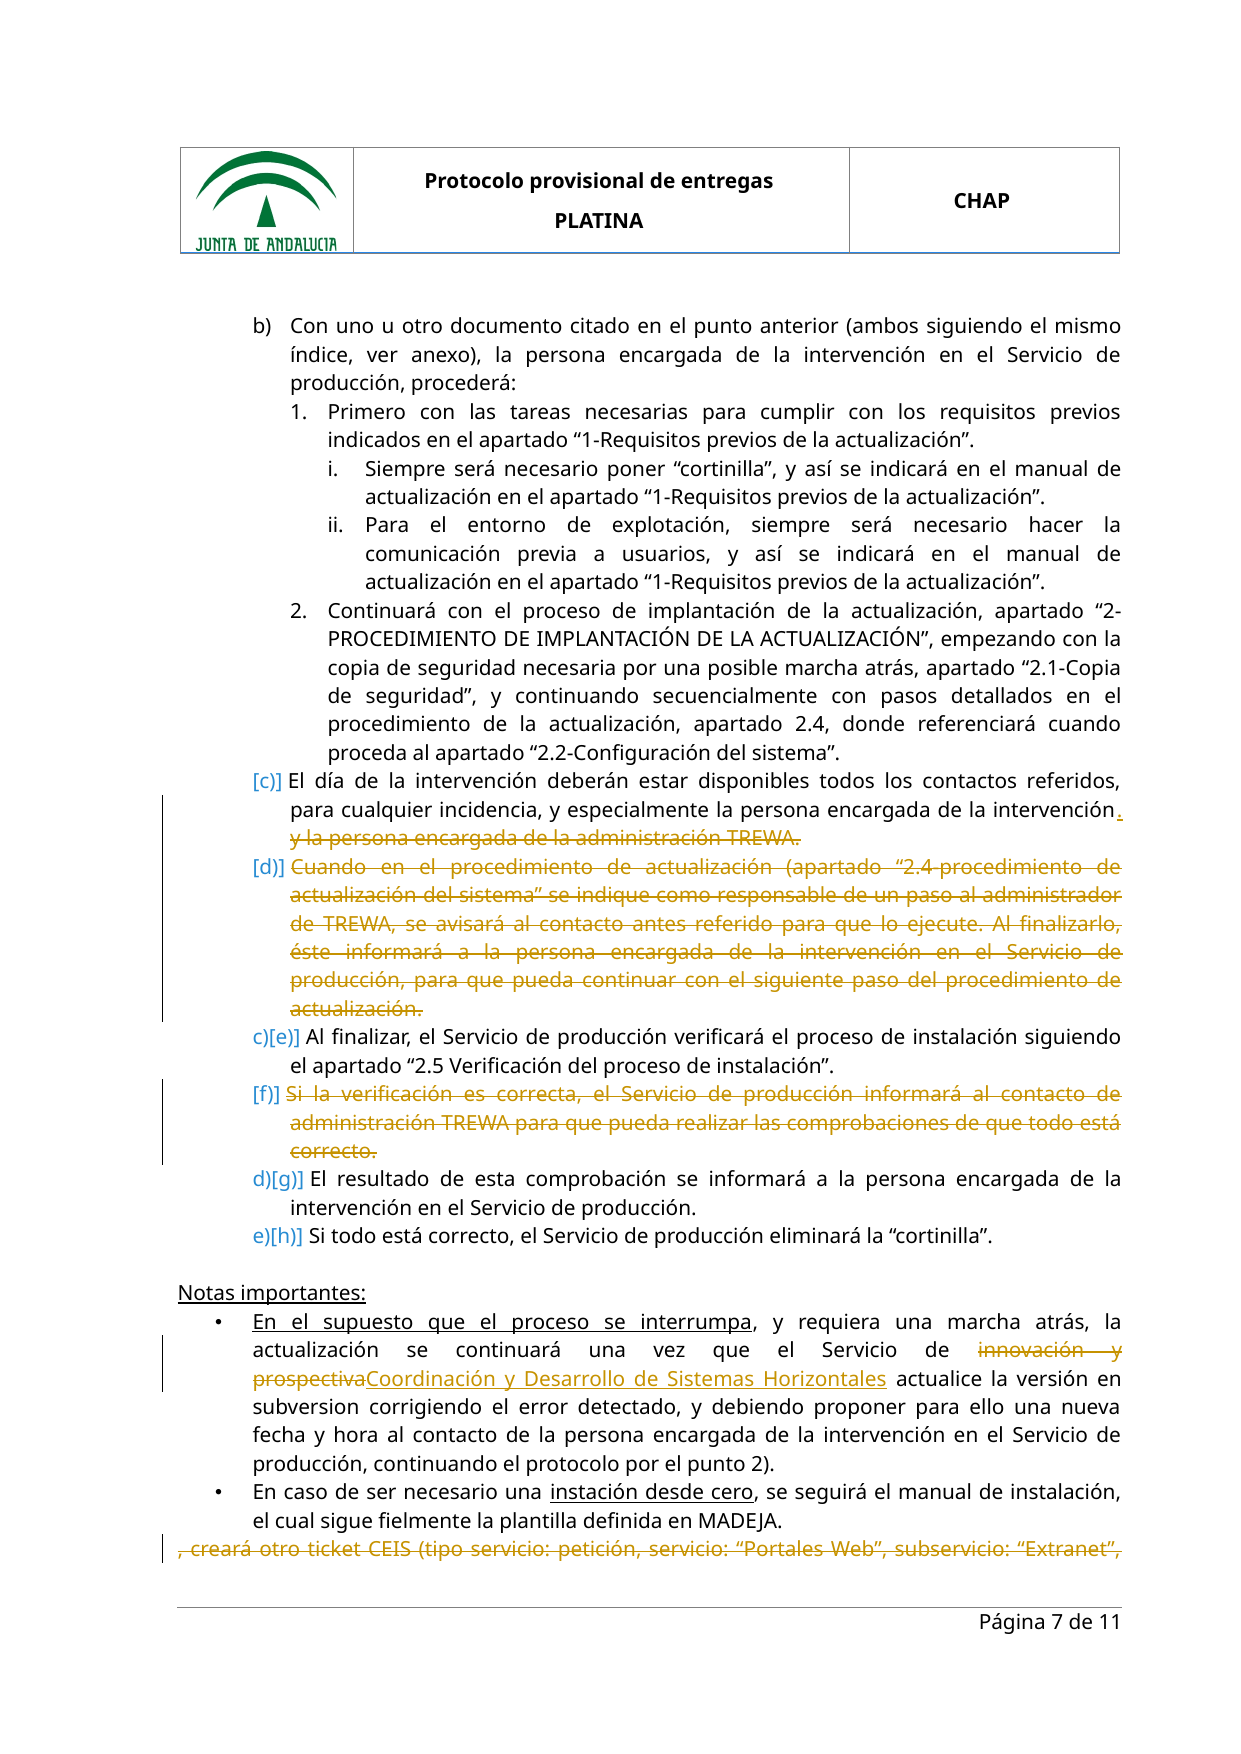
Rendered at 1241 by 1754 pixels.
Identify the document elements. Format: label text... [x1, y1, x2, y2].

list Siempre será necesario poner “cortinilla”, y así se indicará en el manual de actualización en el apartado “1-Requisitos previos de la actualización”. [327, 454, 1122, 511]
list En caso de ser necesario una instación desde cero, se seguirá el manual de instalación, el cual sigue fielmente la plantilla definida en MADEJA. [215, 1477, 1122, 1534]
text Notas importantes: [177, 1278, 1122, 1307]
list Continuará con el proceso de implantación de la actualización, apartado “2-PROCEDIMIENTO DE IMPLANTACIÓN DE LA ACTUALIZACIÓN”, empezando con la copia de seguridad necesaria por una posible marcha atrás, apartado “2.1-Copia de seguridad”, y continuando secuencialmente con pasos detallados en el procedimiento de la actualización, apartado 2.4, donde referenciará cuando proceda al apartado “2.2-Configuración del sistema”. [290, 596, 1122, 766]
list Con uno u otro documento citado en el punto anterior (ambos siguiendo el mismo índice, ver anexo), la persona encargada de la intervención en el Servicio de producción, procederá: [252, 311, 1122, 397]
list En el supuesto que el proceso se interrumpa, y requiera una marcha atrás, la actualización se continuará una vez que el Servicio de Coordinación y Desarrollo de Sistemas Horizontales actualice la versión en subversion corrigiendo el error detectado, y debiendo proponer para ello una nueva fecha y hora al contacto de la persona encargada de la intervención en el Servicio de producción, continuando el protocolo por el punto 2). [215, 1307, 1122, 1477]
list El día de la intervención deberán estar disponibles todos los contactos referidos, para cualquier incidencia, y especialmente la persona encargada de la intervención. [252, 766, 1122, 852]
list Primero con las tareas necesarias para cumplir con los requisitos previos indicados en el apartado “1-Requisitos previos de la actualización”. [290, 397, 1122, 454]
list Para el entorno de explotación, siempre será necesario hacer la comunicación previa a usuarios, y así se indicará en el manual de actualización en el apartado “1-Requisitos previos de la actualización”. [327, 511, 1122, 596]
list El resultado de esta comprobación se informará a la persona encargada de la intervención en el Servicio de producción. [252, 1164, 1122, 1221]
picture [195, 151, 337, 251]
list Si todo está correcto, el Servicio de producción eliminará la “cortinilla”. [252, 1221, 1122, 1250]
list Al finalizar, el Servicio de producción verificará el proceso de instalación siguiendo el apartado “2.5 Verificación del proceso de instalación”. [252, 1022, 1122, 1079]
